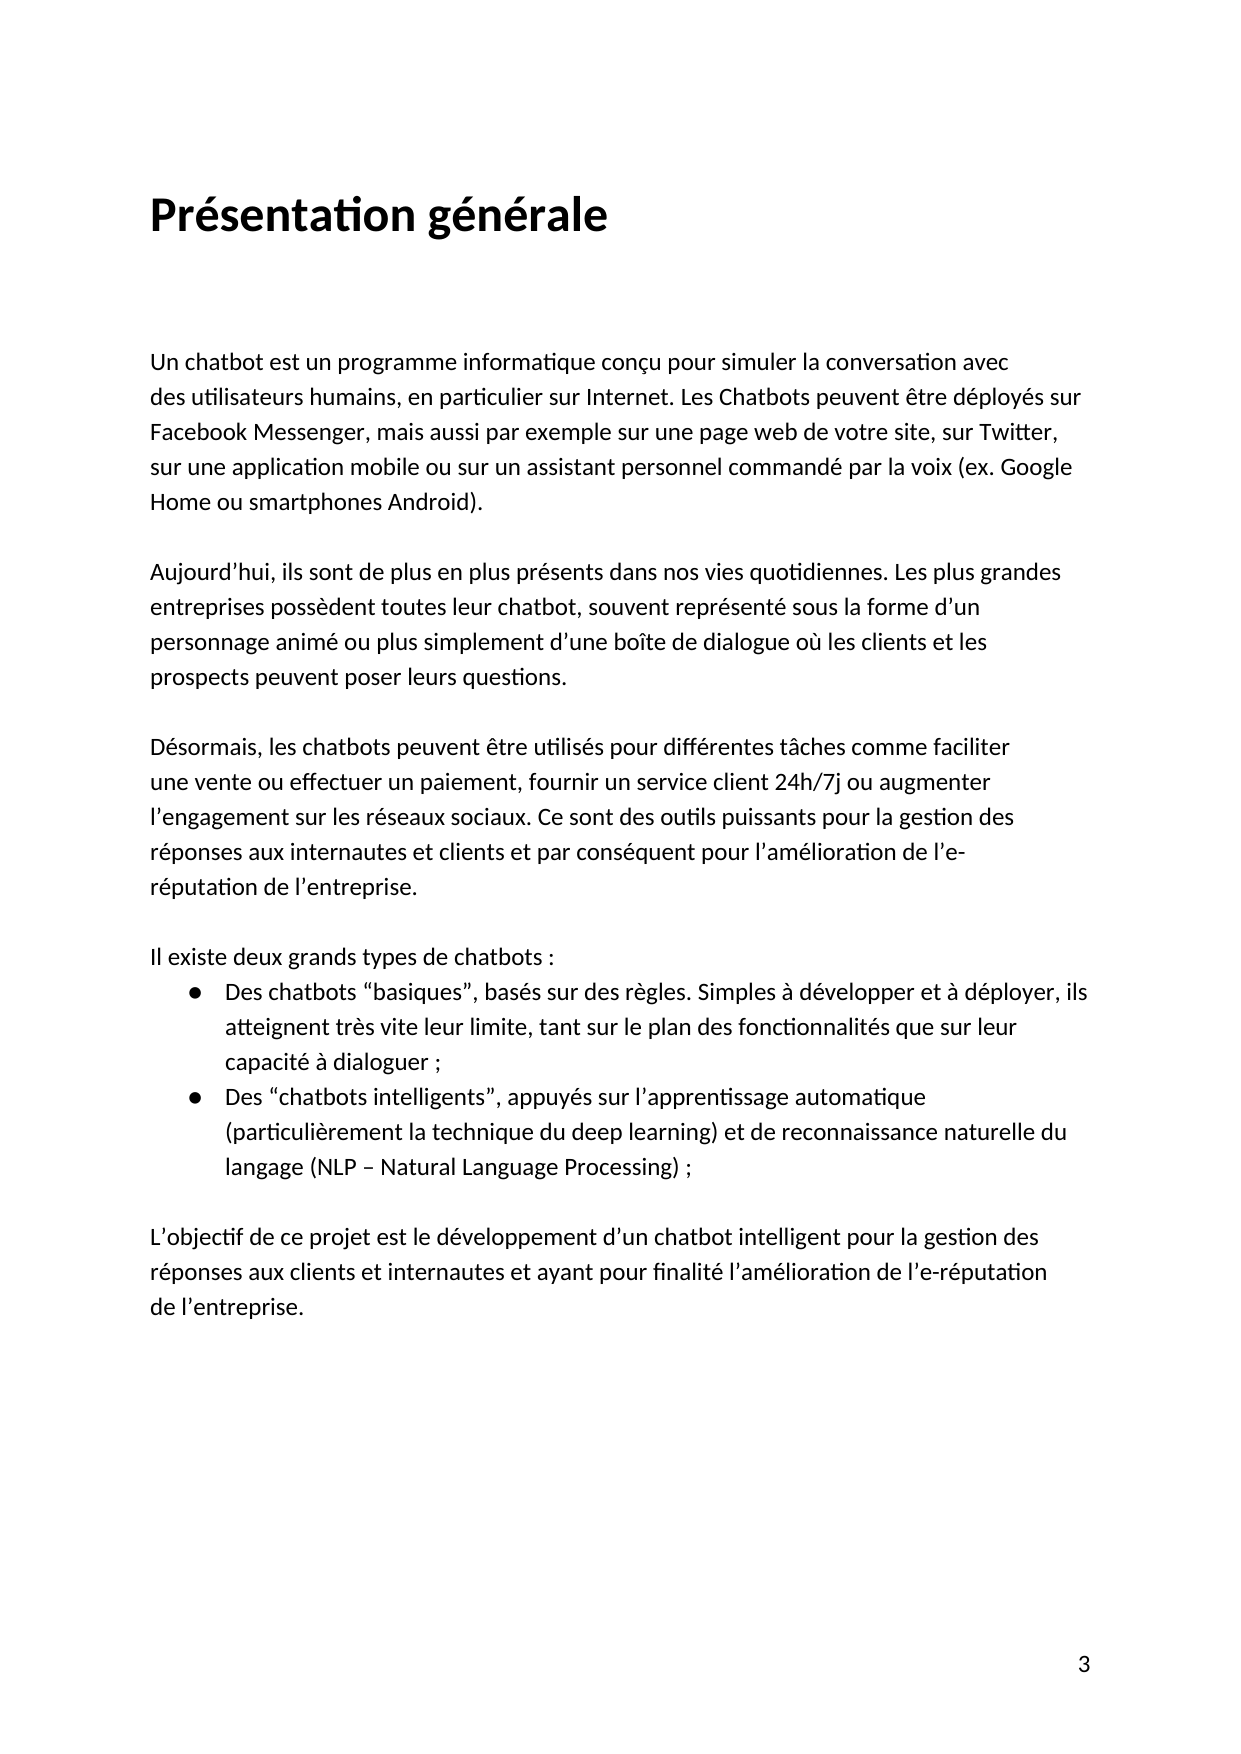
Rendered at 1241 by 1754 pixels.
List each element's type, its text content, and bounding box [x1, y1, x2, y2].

text réputation de l’entreprise. [150, 871, 1090, 902]
list Des “chatbots intelligents”, appuyés sur l’apprentissage automatique (particulièrement la technique du deep learning) et de reconnaissance naturelle du langage (NLP – Natural Language Processing) ; [187, 1081, 1090, 1182]
text l’engagement sur les réseaux sociaux. Ce sont des outils puissants pour la gestion des réponses aux internautes et clients et par conséquent pour l’amélioration de l’e- [150, 801, 1090, 867]
list Des chatbots “basiques”, basés sur des règles. Simples à développer et à déployer, ils atteignent très vite leur limite, tant sur le plan des fonctionnalités que sur leur capacité à dialoguer ; [187, 976, 1090, 1077]
text L’objectif de ce projet est le développement d’un chatbot intelligent pour la gestion des [150, 1221, 1090, 1252]
text réponses aux clients et internautes et ayant pour finalité l’amélioration de l’e-réputation [150, 1256, 1090, 1287]
text de l’entreprise. [150, 1291, 1090, 1322]
text des utilisateurs humains, en particulier sur Internet. Les Chatbots peuvent être déployés sur Facebook Messenger, mais aussi par exemple sur une page web de votre site, sur Twitter, sur une application mobile ou sur un assistant personnel commandé par la voix (ex. Google Home ou smartphones Android). [150, 381, 1090, 517]
text Un chatbot est un programme informatique conçu pour simuler la conversation avec [150, 346, 1090, 377]
text une vente ou effectuer un paiement, fournir un service client 24h/7j ou augmenter [150, 766, 1090, 797]
text Aujourd’hui, ils sont de plus en plus présents dans nos vies quotidiennes. Les plus grandes entreprises possèdent toutes leur chatbot, souvent représenté sous la forme d’un personnage animé ou plus simplement d’une boîte de dialogue où les clients et les prospects peuvent poser leurs questions. [150, 556, 1090, 692]
subtitle Présentation générale [150, 183, 1090, 244]
text Désormais, les chatbots peuvent être utilisés pour différentes tâches comme faciliter [150, 731, 1090, 762]
text Il existe deux grands types de chatbots : [150, 941, 1090, 972]
